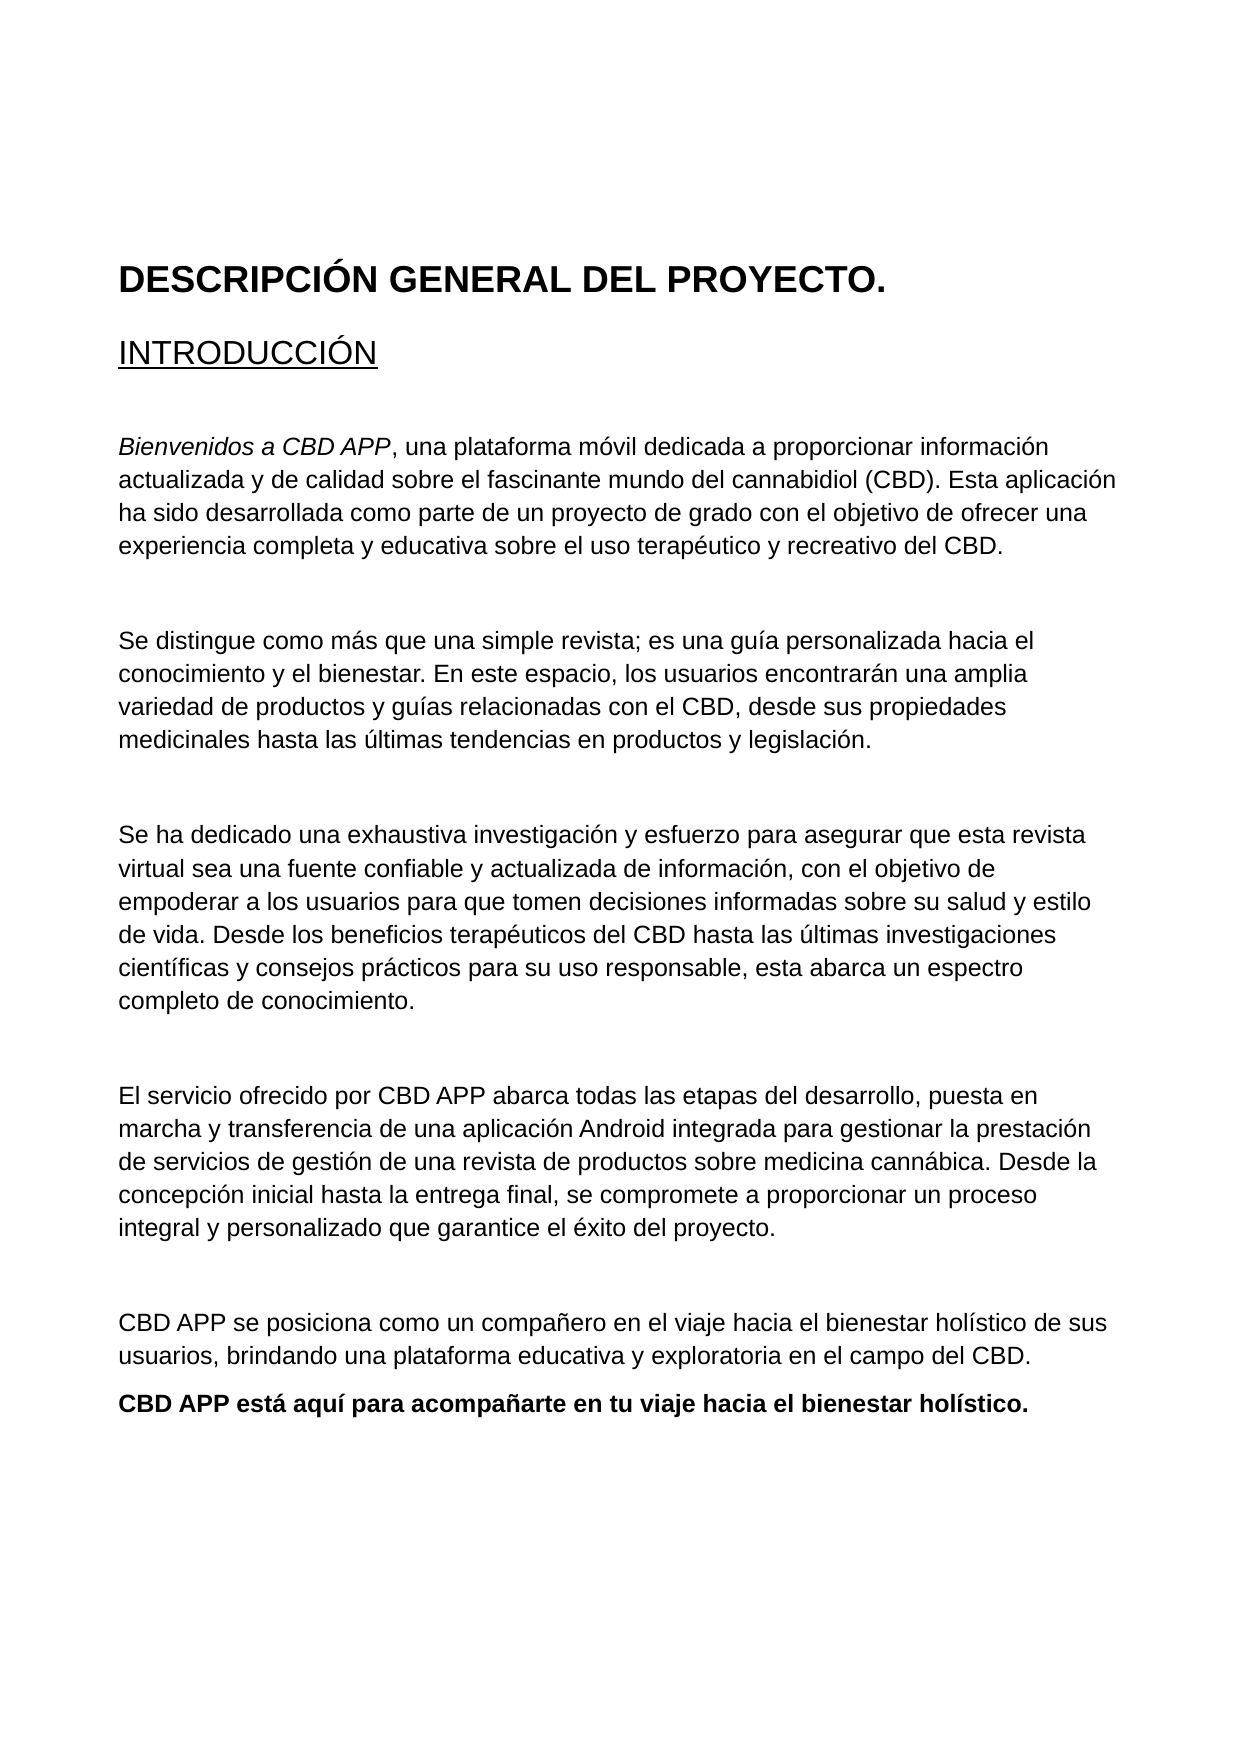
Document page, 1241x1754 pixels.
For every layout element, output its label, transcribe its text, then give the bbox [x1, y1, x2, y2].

subtitle DESCRIPCIÓN GENERAL DEL PROYECTO. [118, 257, 1122, 300]
text El servicio ofrecido por CBD APP abarca todas las etapas del desarrollo, puesta en marcha y transferencia de una aplicación Android integrada para gestionar la prestación de servicios de gestión de una revista de productos sobre medicina cannábica. Desde la concepción inicial hasta la entrega final, se compromete a proporcionar un proceso integral y personalizado que garantice el éxito del proyecto. [118, 1081, 1122, 1242]
text CBD APP está aquí para acompañarte en tu viaje hacia el bienestar holístico. [118, 1389, 1122, 1417]
text CBD APP se posiciona como un compañero en el viaje hacia el bienestar holístico de sus usuarios, brindando una plataforma educativa y exploratoria en el campo del CBD. [118, 1308, 1122, 1370]
text Se ha dedicado una exhaustiva investigación y esfuerzo para asegurar que esta revista virtual sea una fuente confiable y actualizada de información, con el objetivo de empoderar a los usuarios para que tomen decisiones informadas sobre su salud y estilo de vida. Desde los beneficios terapéuticos del CBD hasta las últimas investigaciones científicas y consejos prácticos para su uso responsable, esta abarca un espectro completo de conocimiento. [118, 821, 1122, 1014]
text Se distingue como más que una simple revista; es una guía personalizada hacia el conocimiento y el bienestar. En este espacio, los usuarios encontrarán una amplia variedad de productos y guías relacionadas con el CBD, desde sus propiedades medicinales hasta las últimas tendencias en productos y legislación. [118, 626, 1122, 754]
subtitle INTRODUCCIÓN [118, 333, 1122, 372]
text Bienvenidos a CBD APP, una plataforma móvil dedicada a proporcionar información actualizada y de calidad sobre el fascinante mundo del cannabidiol (CBD). Esta aplicación ha sido desarrollada como parte de un proyecto de grado con el objetivo de ofrecer una experiencia completa y educativa sobre el uso terapéutico y recreativo del CBD. [118, 432, 1122, 560]
